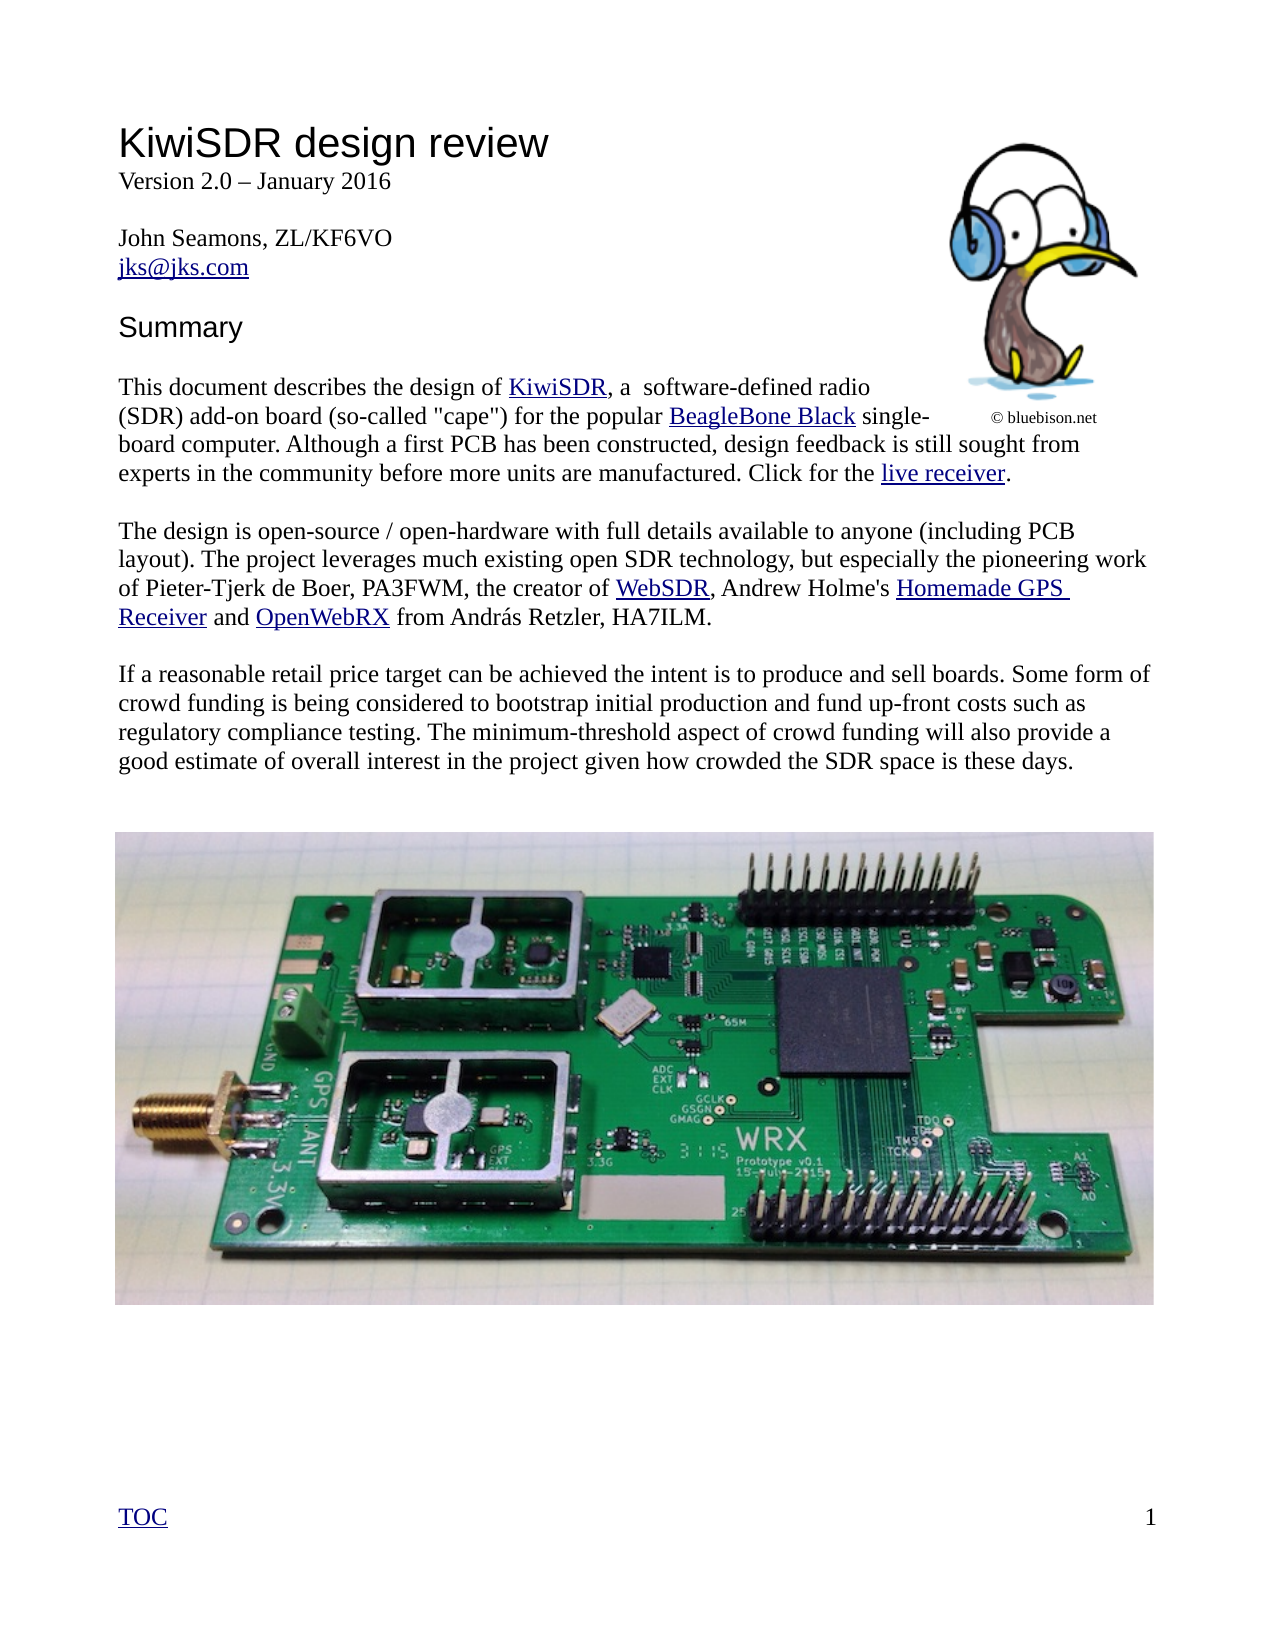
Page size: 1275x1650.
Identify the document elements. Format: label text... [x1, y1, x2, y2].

text KiwiSDR design review [118, 118, 1157, 166]
text John Seamons, ZL/KF6VO [118, 223, 940, 252]
text This document describes the design of KiwiSDR, a software-defined radio (SDR) add-on board (so-called "cape") for the popular BeagleBone Black single-board computer. Although a first PCB has been constructed, design feedback is still sought from experts in the community before more units are manufactured. Click for the live receiver. [118, 372, 1157, 487]
text [1148, 252, 1157, 281]
picture [115, 832, 1154, 1305]
text © bluebison.net [940, 409, 1147, 427]
text The design is open-source / open-hardware with full details available to anyone (including PCB layout). The project leverages much existing open SDR technology, but especially the pioneering work of Pieter-Tjerk de Boer, PA3FWM, the creator of WebSDR, Andrew Holme's Homemade GPS Receiver and OpenWebRX from András Retzler, HA7ILM. [118, 516, 1157, 631]
text Summary [118, 310, 940, 343]
text If a reasonable retail price target can be achieved the intent is to produce and sell boards. Some form of crowd funding is being considered to bootstrap initial production and fund up-front costs such as regulatory compliance testing. The minimum-threshold aspect of crowd funding will also provide a good estimate of overall interest in the project given how crowded the SDR space is these days. [118, 659, 1157, 774]
text Version 2.0 – January 2016 [118, 166, 940, 195]
text [1148, 310, 1157, 343]
text jks@jks.com [118, 252, 940, 281]
picture [940, 136, 1148, 409]
